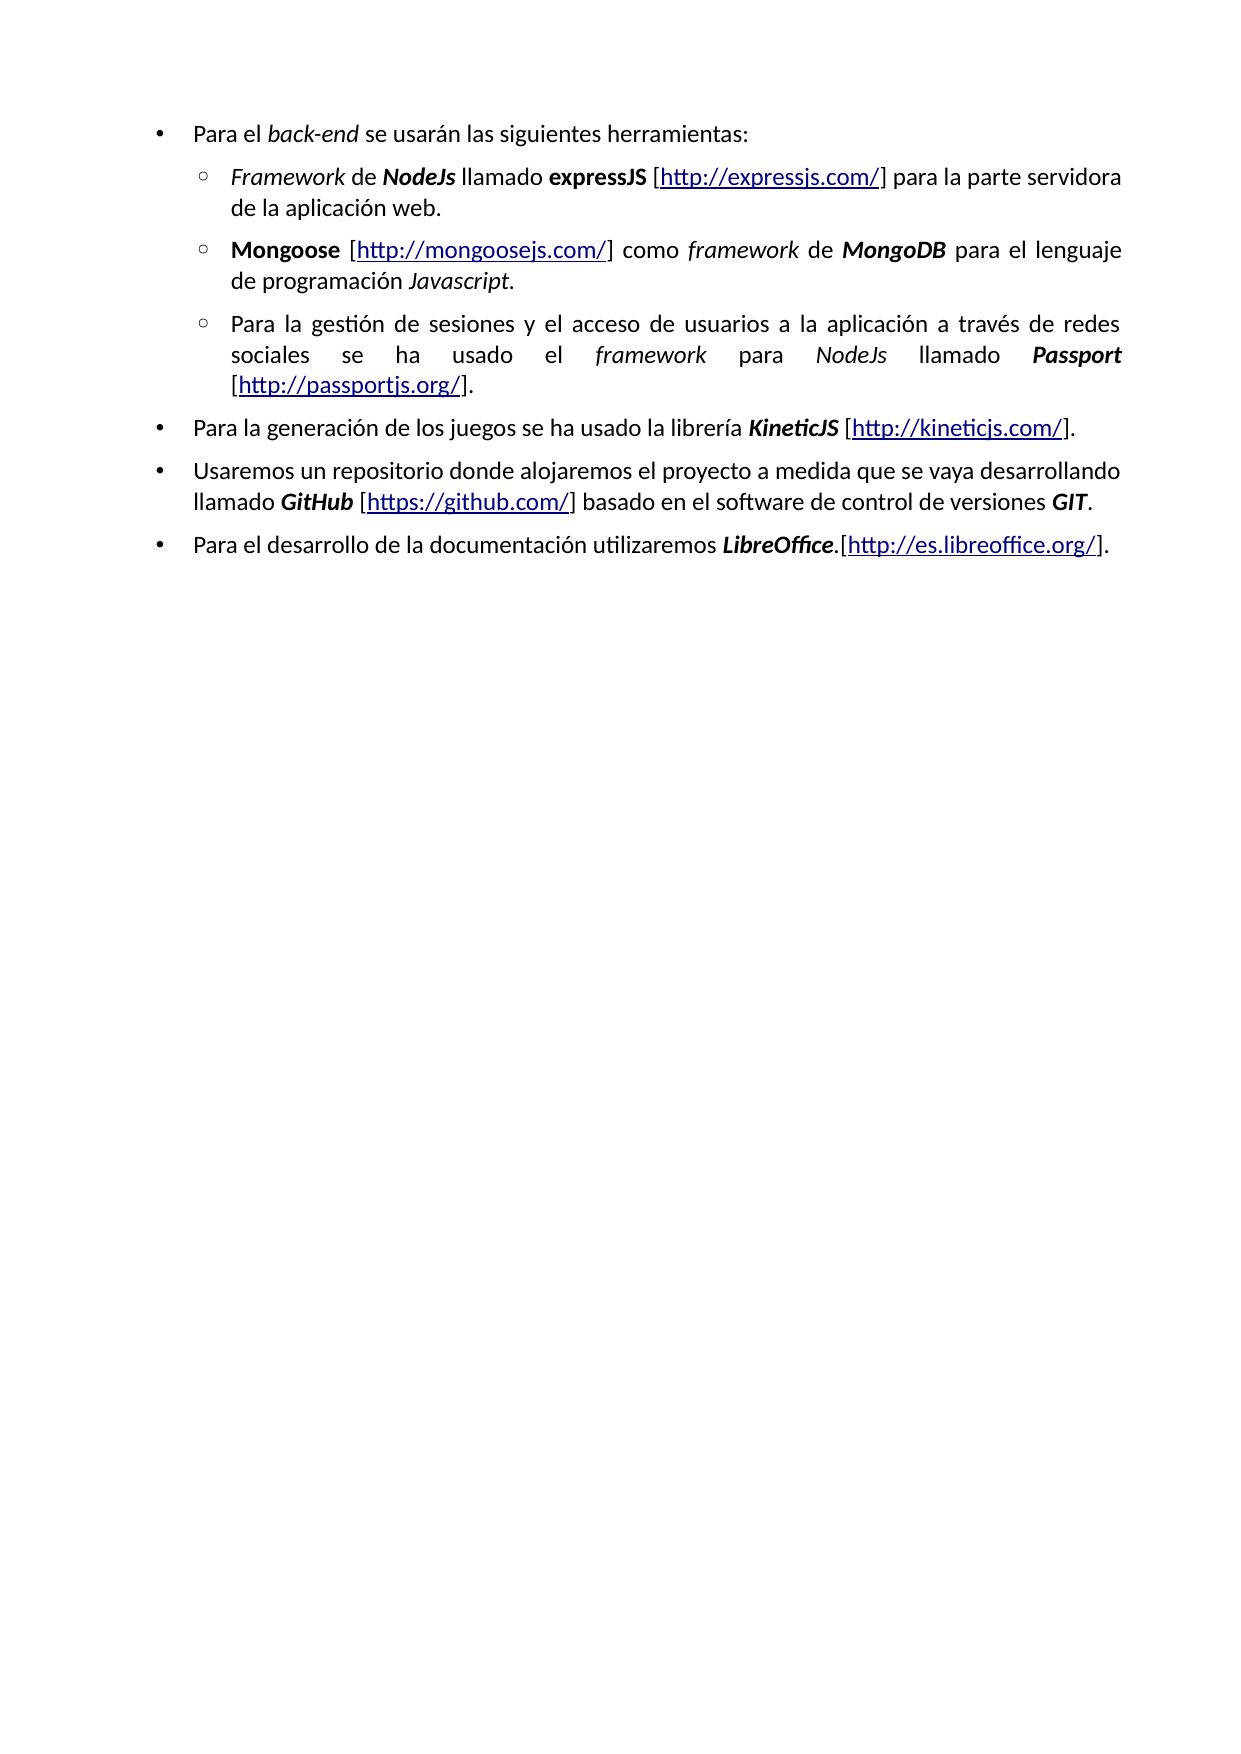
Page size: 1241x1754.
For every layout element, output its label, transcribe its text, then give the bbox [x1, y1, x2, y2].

list Framework de NodeJs llamado expressJS [http://expressjs.com/] para la parte servidora de la aplicación web. [193, 161, 1122, 222]
list Para la gestión de sesiones y el acceso de usuarios a la aplicación a través de redes sociales se ha usado el framework para NodeJs llamado Passport [http://passportjs.org/]. [193, 308, 1122, 400]
list Usaremos un repositorio donde alojaremos el proyecto a medida que se vaya desarrollando llamado GitHub [https://github.com/] basado en el software de control de versiones GIT. [156, 455, 1122, 516]
list Para el back-end se usarán las siguientes herramientas: [156, 118, 1122, 149]
list Para la generación de los juegos se ha usado la librería KineticJS [http://kineticjs.com/]. [156, 412, 1122, 443]
list Mongoose [http://mongoosejs.com/] como framework de MongoDB para el lenguaje de programación Javascript. [193, 235, 1122, 296]
list Para el desarrollo de la documentación utilizaremos LibreOffice.[http://es.libreoffice.org/]. [156, 529, 1122, 559]
